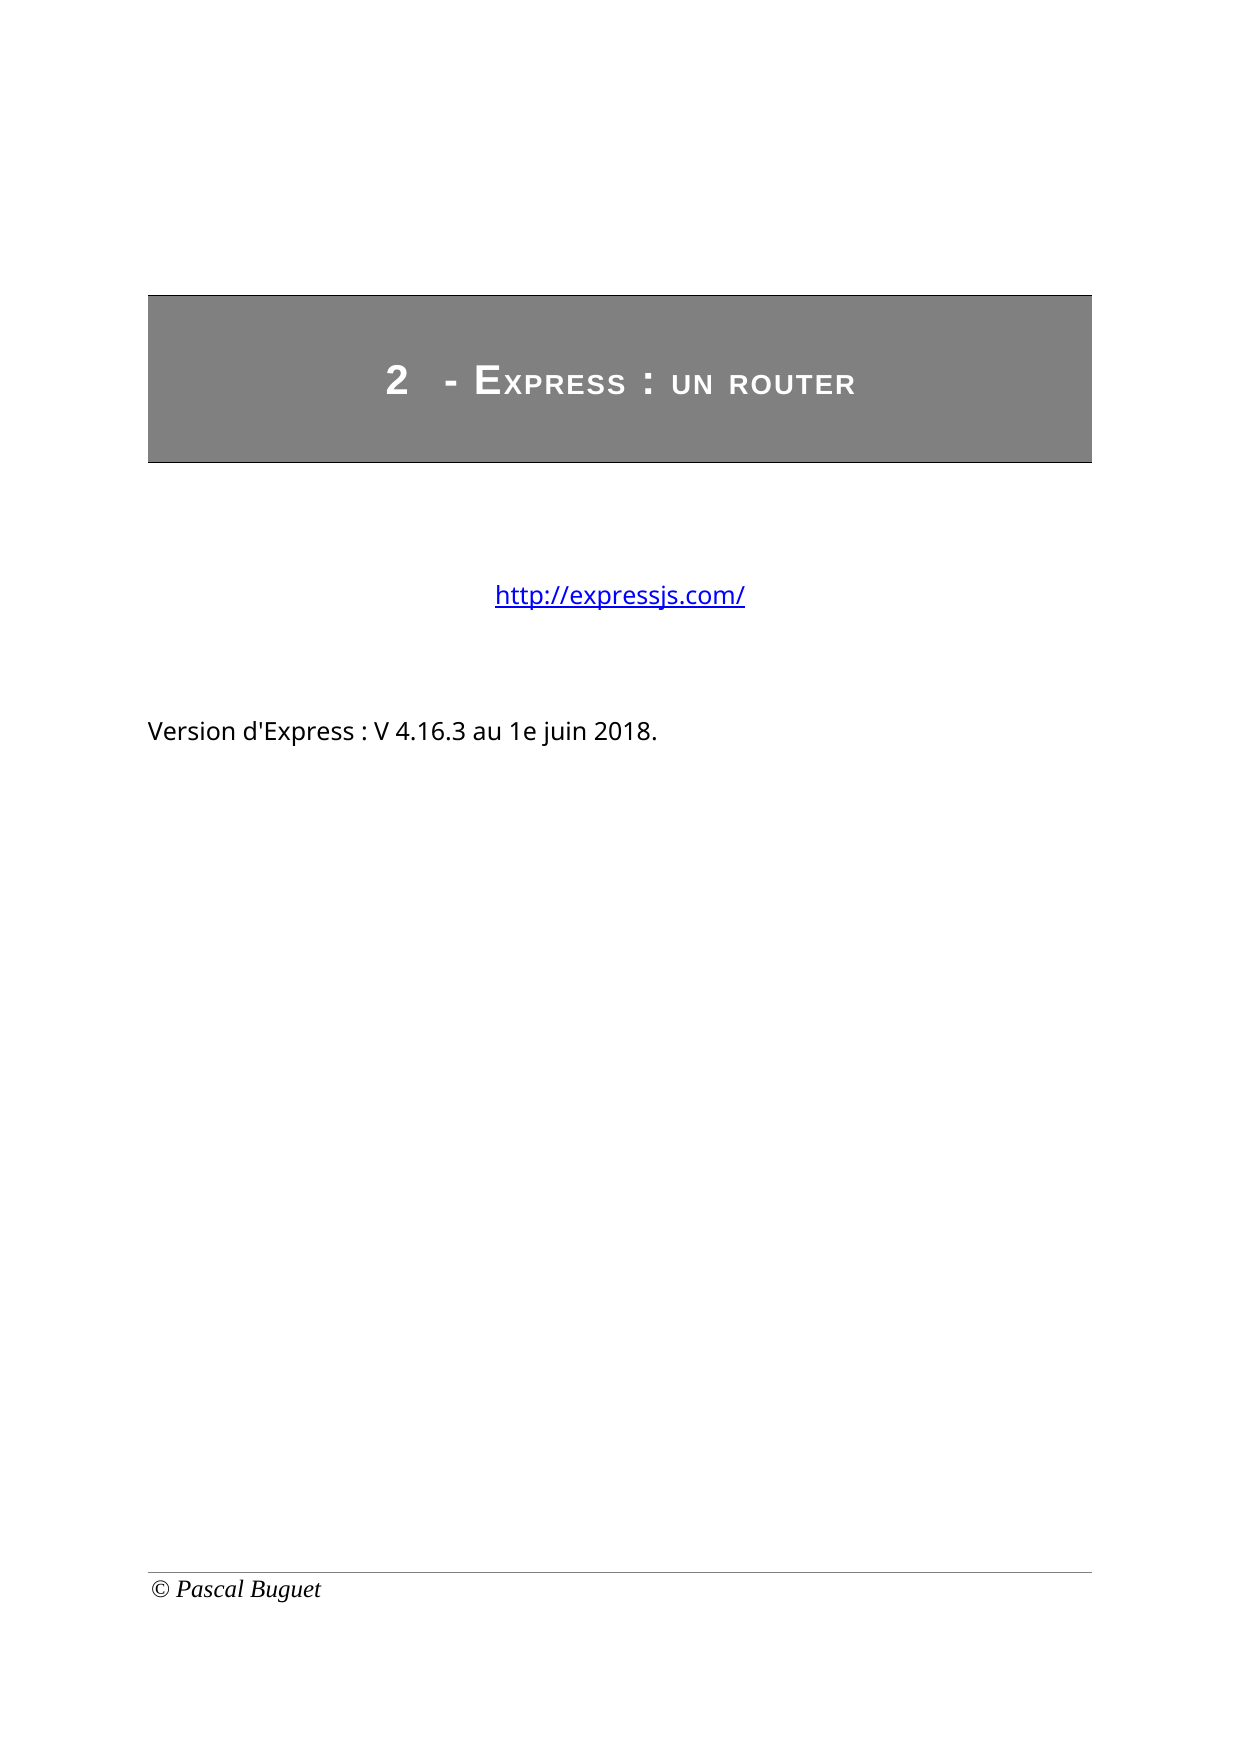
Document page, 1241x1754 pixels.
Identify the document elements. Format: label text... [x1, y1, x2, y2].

text Version d'Express : V 4.16.3 au 1e juin 2018. [148, 713, 1092, 748]
text http://expressjs.com/ [148, 577, 1092, 611]
subtitle - Express : un router [148, 296, 1092, 462]
